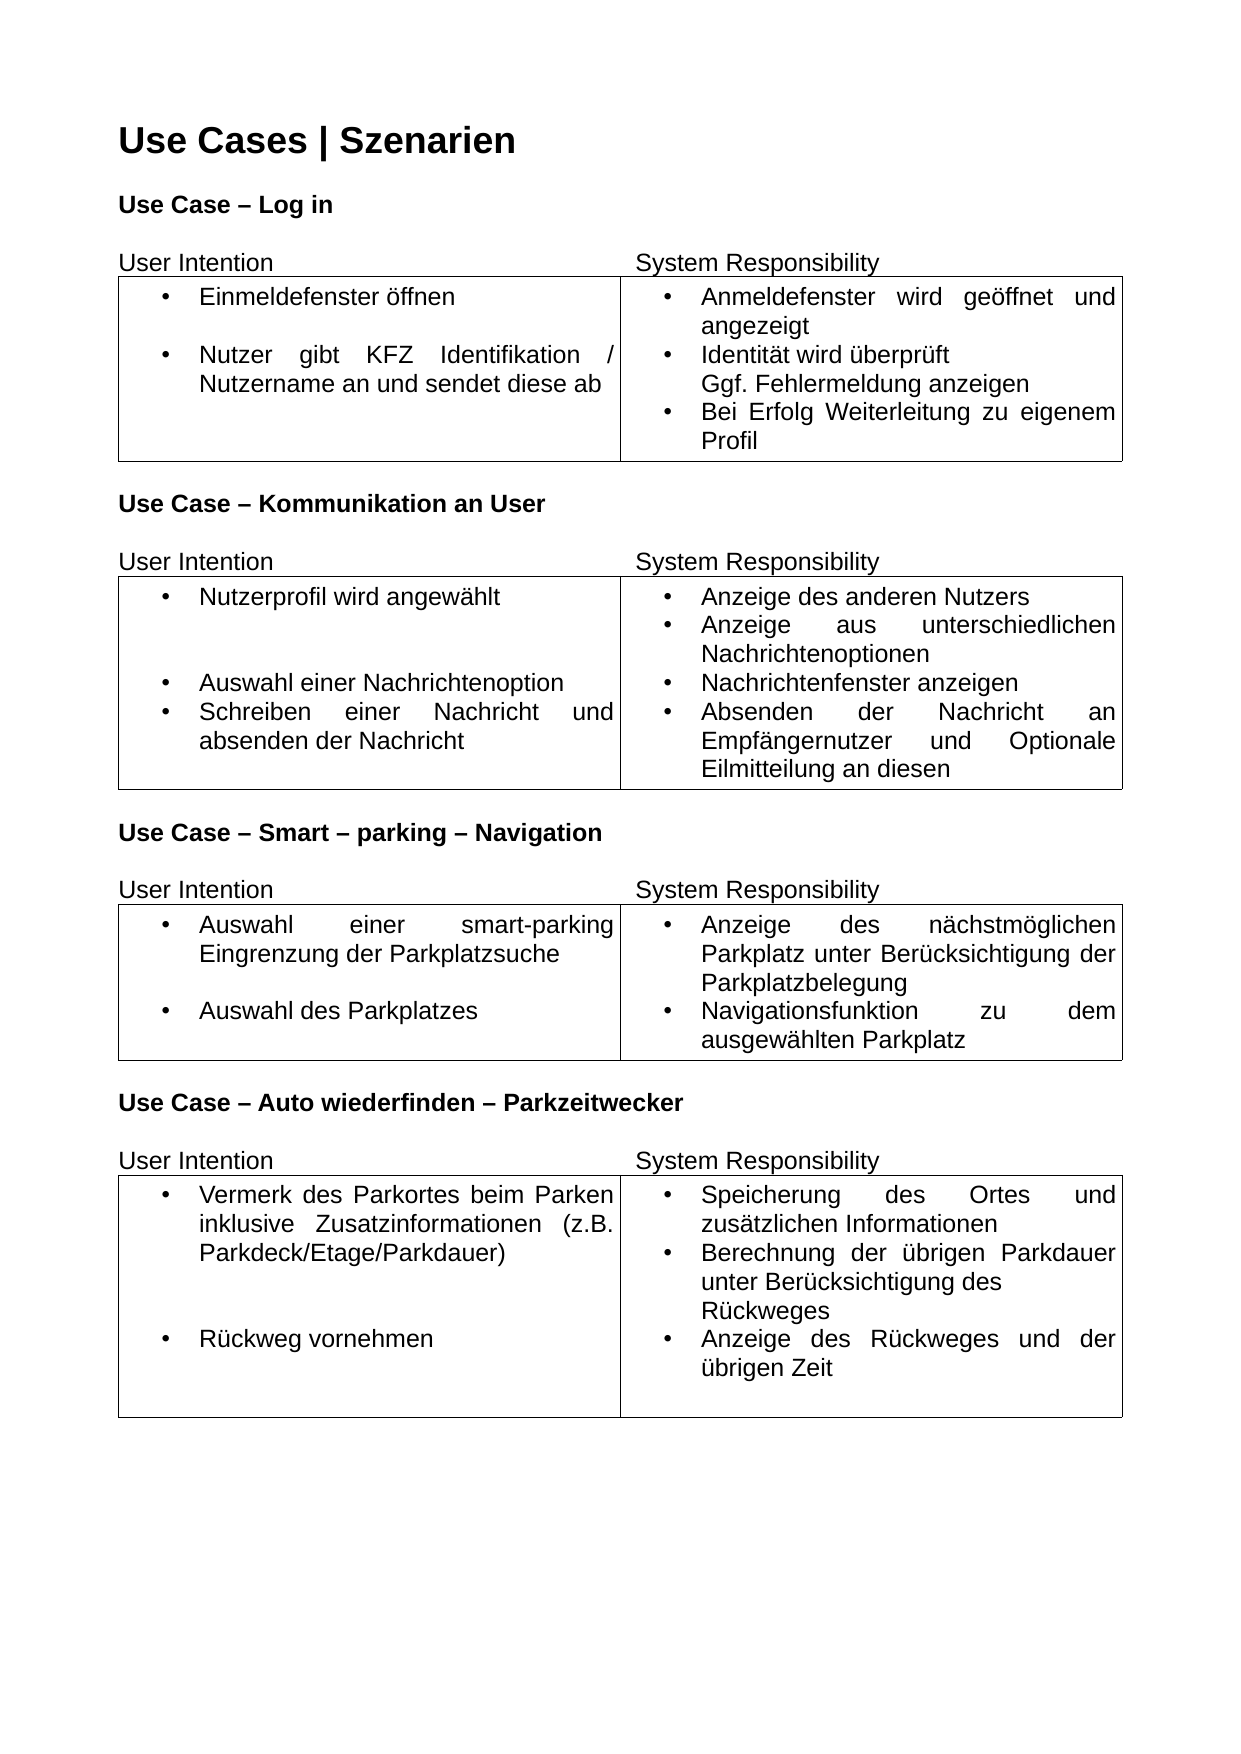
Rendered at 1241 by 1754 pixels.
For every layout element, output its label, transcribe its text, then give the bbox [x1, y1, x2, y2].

text User Intention System Responsibility [118, 1146, 1122, 1175]
text Use Case – Log in [118, 190, 1122, 219]
table_header Anzeige des anderen Nutzers Anzeige aus unterschiedlichen Nachrichtenoptionen Nachrichtenfenster anzeigen Absenden der Nachricht an Empfängernutzer und Optionale Eilmitteilung an diesen [621, 577, 1122, 789]
text User Intention System Responsibility [118, 247, 1122, 276]
text User Intention System Responsibility [118, 547, 1122, 576]
text Use Case – Auto wiederfinden – Parkzeitwecker [118, 1088, 1122, 1117]
table_header Vermerk des Parkortes beim Parken inklusive Zusatzinformationen (z.B. Parkdeck/Etage/Parkdauer) Rückweg vornehmen [119, 1176, 620, 1417]
text Use Case – Smart – parking – Navigation [118, 818, 1122, 847]
text Use Case – Kommunikation an User [118, 489, 1122, 518]
table_header Einmeldefenster öffnen Nutzer gibt KFZ Identifikation / Nutzername an und sendet diese ab [119, 277, 620, 461]
text User Intention System Responsibility [118, 875, 1122, 904]
table_header Anmeldefenster wird geöffnet und angezeigt Identität wird überprüft Ggf. Fehlermeldung anzeigen Bei Erfolg Weiterleitung zu eigenem Profil [621, 277, 1122, 461]
text Use Cases | Szenarien [118, 118, 1122, 161]
table_header Auswahl einer smart-parking Eingrenzung der Parkplatzsuche Auswahl des Parkplatzes [119, 905, 620, 1059]
table_header Anzeige des nächstmöglichen Parkplatz unter Berücksichtigung der Parkplatzbelegung Navigationsfunktion zu dem ausgewählten Parkplatz [621, 905, 1122, 1059]
table_header Nutzerprofil wird angewählt Auswahl einer Nachrichtenoption Schreiben einer Nachricht und absenden der Nachricht [119, 577, 620, 789]
table_header Speicherung des Ortes und zusätzlichen Informationen Berechnung der übrigen Parkdauer unter Berücksichtigung des Rückweges Anzeige des Rückweges und der übrigen Zeit [621, 1176, 1122, 1417]
